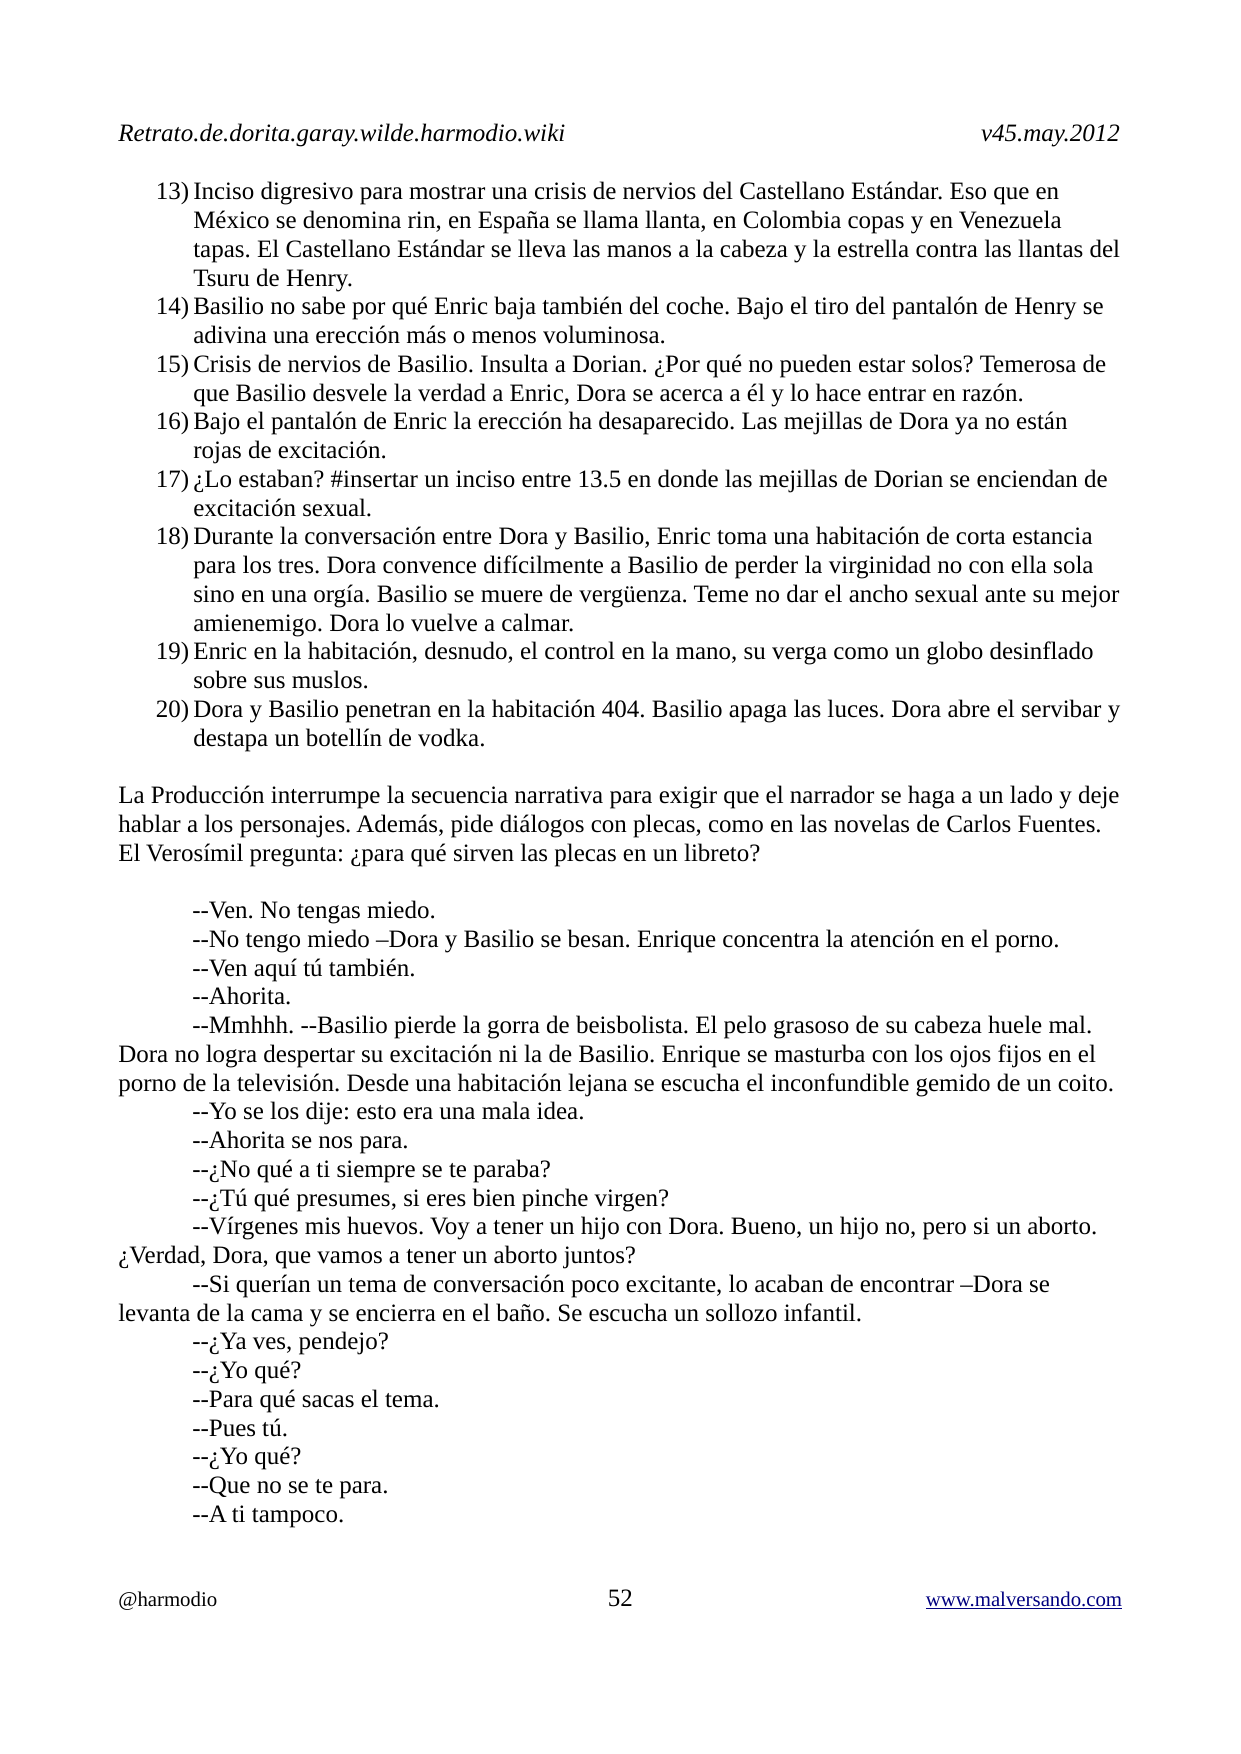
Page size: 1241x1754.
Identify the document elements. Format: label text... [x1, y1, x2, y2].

text --¿No qué a ti siempre se te paraba? [118, 1154, 1122, 1183]
list ¿Lo estaban? #insertar un inciso entre 13.5 en donde las mejillas de Dorian se enciendan de excitación sexual. [156, 464, 1122, 521]
text --¿Yo qué? [118, 1441, 1122, 1470]
text --Que no se te para. [118, 1470, 1122, 1499]
text --Si querían un tema de conversación poco excitante, lo acaban de encontrar –Dora se levanta de la cama y se encierra en el baño. Se escucha un sollozo infantil. [118, 1269, 1122, 1326]
list Dora y Basilio penetran en la habitación 404. Basilio apaga las luces. Dora abre el servibar y destapa un botellín de vodka. [156, 694, 1122, 751]
text --¿Yo qué? [118, 1355, 1122, 1384]
text --Ahorita. [118, 981, 1122, 1010]
list Bajo el pantalón de Enric la erección ha desaparecido. Las mejillas de Dora ya no están rojas de excitación. [156, 406, 1122, 464]
list Enric en la habitación, desnudo, el control en la mano, su verga como un globo desinflado sobre sus muslos. [156, 636, 1122, 694]
list Crisis de nervios de Basilio. Insulta a Dorian. ¿Por qué no pueden estar solos? Temerosa de que Basilio desvele la verdad a Enric, Dora se acerca a él y lo hace entrar en razón. [156, 349, 1122, 406]
text --Yo se los dije: esto era una mala idea. [118, 1096, 1122, 1125]
text --No tengo miedo –Dora y Basilio se besan. Enrique concentra la atención en el porno. [118, 924, 1122, 953]
list Inciso digresivo para mostrar una crisis de nervios del Castellano Estándar. Eso que en México se denomina rin, en España se llama llanta, en Colombia copas y en Venezuela tapas. El Castellano Estándar se lleva las manos a la cabeza y la estrella contra las llantas del Tsuru de Henry. [156, 176, 1122, 291]
text --Vírgenes mis huevos. Voy a tener un hijo con Dora. Bueno, un hijo no, pero si un aborto. ¿Verdad, Dora, que vamos a tener un aborto juntos? [118, 1211, 1122, 1269]
text --Ven aquí tú también. [118, 953, 1122, 981]
text La Producción interrumpe la secuencia narrativa para exigir que el narrador se haga a un lado y deje hablar a los personajes. Además, pide diálogos con plecas, como en las novelas de Carlos Fuentes. El Verosímil pregunta: ¿para qué sirven las plecas en un libreto? [118, 780, 1122, 866]
text --Ven. No tengas miedo. [118, 895, 1122, 924]
text --Mmhhh. --Basilio pierde la gorra de beisbolista. El pelo grasoso de su cabeza huele mal. Dora no logra despertar su excitación ni la de Basilio. Enrique se masturba con los ojos fijos en el porno de la televisión. Desde una habitación lejana se escucha el inconfundible gemido de un coito. [118, 1010, 1122, 1096]
list Durante la conversación entre Dora y Basilio, Enric toma una habitación de corta estancia para los tres. Dora convence difícilmente a Basilio de perder la virginidad no con ella sola sino en una orgía. Basilio se muere de vergüenza. Teme no dar el ancho sexual ante su mejor amienemigo. Dora lo vuelve a calmar. [156, 521, 1122, 636]
text --Ahorita se nos para. [118, 1125, 1122, 1154]
text --¿Tú qué presumes, si eres bien pinche virgen? [118, 1183, 1122, 1211]
list Basilio no sabe por qué Enric baja también del coche. Bajo el tiro del pantalón de Henry se adivina una erección más o menos voluminosa. [156, 291, 1122, 349]
text --¿Ya ves, pendejo? [118, 1326, 1122, 1355]
text --Pues tú. [118, 1413, 1122, 1441]
text --Para qué sacas el tema. [118, 1384, 1122, 1413]
text --A ti tampoco. [118, 1499, 1122, 1528]
